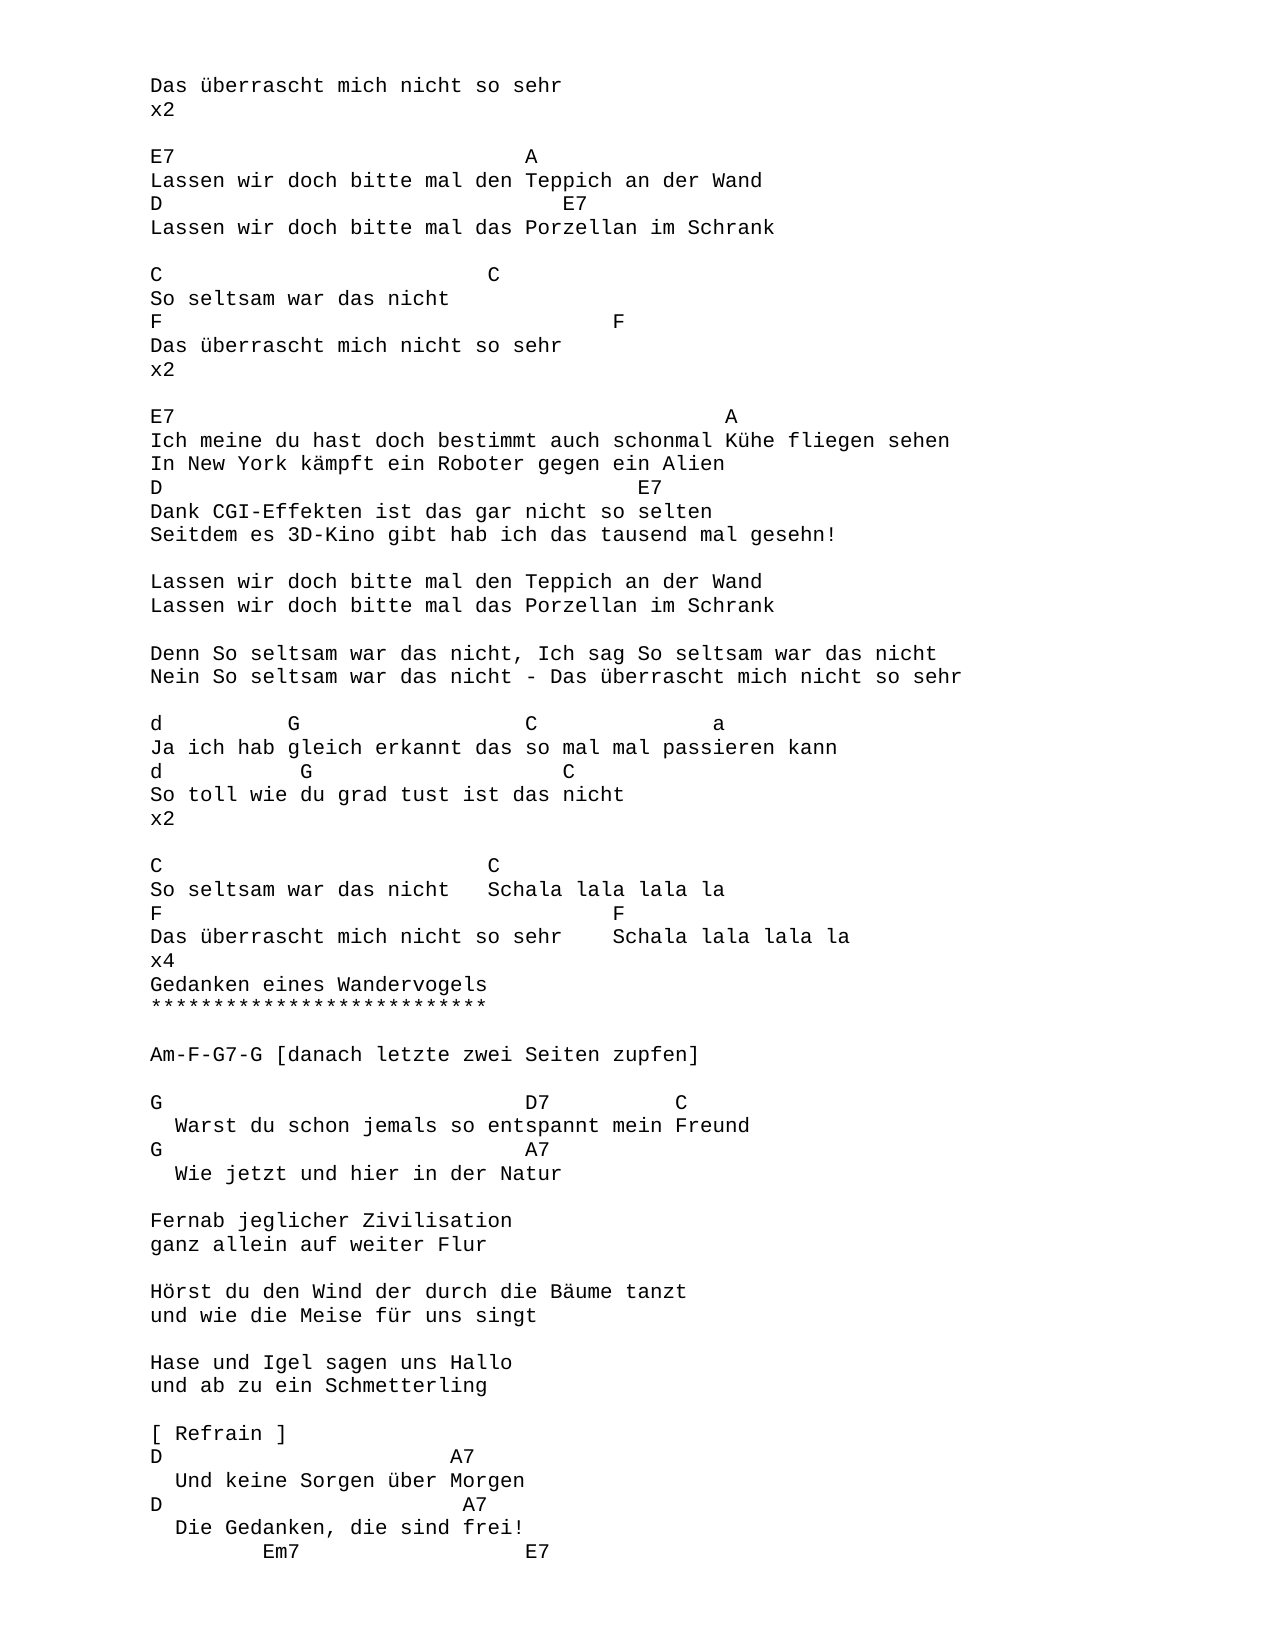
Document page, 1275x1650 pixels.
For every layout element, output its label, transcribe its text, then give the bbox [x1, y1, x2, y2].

text Lassen wir doch bitte mal das Porzellan im Schrank [150, 595, 1125, 619]
text Hase und Igel sagen uns Hallo [150, 1352, 1125, 1376]
text In New York kämpft ein Roboter gegen ein Alien [150, 453, 1125, 477]
text x4 [150, 950, 1125, 973]
text F F [150, 903, 1125, 926]
text d G C [150, 761, 1125, 784]
text D A7 [150, 1446, 1125, 1470]
text Seitdem es 3D-Kino gibt hab ich das tausend mal gesehn! [150, 524, 1125, 548]
text Lassen wir doch bitte mal das Porzellan im Schrank [150, 217, 1125, 241]
text Nein So seltsam war das nicht - Das überrascht mich nicht so sehr [150, 666, 1125, 690]
text C C [150, 264, 1125, 288]
text Die Gedanken, die sind frei! [150, 1517, 1125, 1541]
text Lassen wir doch bitte mal den Teppich an der Wand [150, 169, 1125, 193]
text x2 [150, 359, 1125, 382]
text Das überrascht mich nicht so sehr Schala lala lala la [150, 926, 1125, 950]
text Das überrascht mich nicht so sehr [150, 75, 1125, 99]
text ganz allein auf weiter Flur [150, 1234, 1125, 1257]
text Gedanken eines Wandervogels [150, 973, 1125, 997]
text G D7 C [150, 1092, 1125, 1115]
text G A7 [150, 1139, 1125, 1163]
text D E7 [150, 477, 1125, 501]
text D E7 [150, 193, 1125, 217]
text Am-F-G7-G [danach letzte zwei Seiten zupfen] [150, 1044, 1125, 1068]
text Dank CGI-Effekten ist das gar nicht so selten [150, 501, 1125, 524]
text und ab zu ein Schmetterling [150, 1376, 1125, 1399]
text *************************** [150, 997, 1125, 1021]
text Wie jetzt und hier in der Natur [150, 1163, 1125, 1186]
text So seltsam war das nicht [150, 288, 1125, 311]
text Ja ich hab gleich erkannt das so mal mal passieren kann [150, 737, 1125, 761]
text x2 [150, 99, 1125, 122]
text So toll wie du grad tust ist das nicht [150, 784, 1125, 808]
text Fernab jeglicher Zivilisation [150, 1210, 1125, 1234]
text [ Refrain ] [150, 1423, 1125, 1446]
text Em7 E7 [150, 1541, 1125, 1565]
text Und keine Sorgen über Morgen [150, 1470, 1125, 1494]
text Denn So seltsam war das nicht, Ich sag So seltsam war das nicht [150, 642, 1125, 666]
text C C [150, 855, 1125, 879]
text D A7 [150, 1494, 1125, 1517]
text Warst du schon jemals so entspannt mein Freund [150, 1115, 1125, 1139]
text F F [150, 311, 1125, 335]
text E7 A [150, 146, 1125, 169]
text So seltsam war das nicht Schala lala lala la [150, 879, 1125, 903]
text Ich meine du hast doch bestimmt auch schonmal Kühe fliegen sehen [150, 430, 1125, 453]
text Lassen wir doch bitte mal den Teppich an der Wand [150, 572, 1125, 595]
text Hörst du den Wind der durch die Bäume tanzt [150, 1281, 1125, 1304]
text x2 [150, 808, 1125, 832]
text Das überrascht mich nicht so sehr [150, 335, 1125, 359]
text d G C a [150, 713, 1125, 737]
text und wie die Meise für uns singt [150, 1304, 1125, 1328]
text E7 A [150, 406, 1125, 430]
